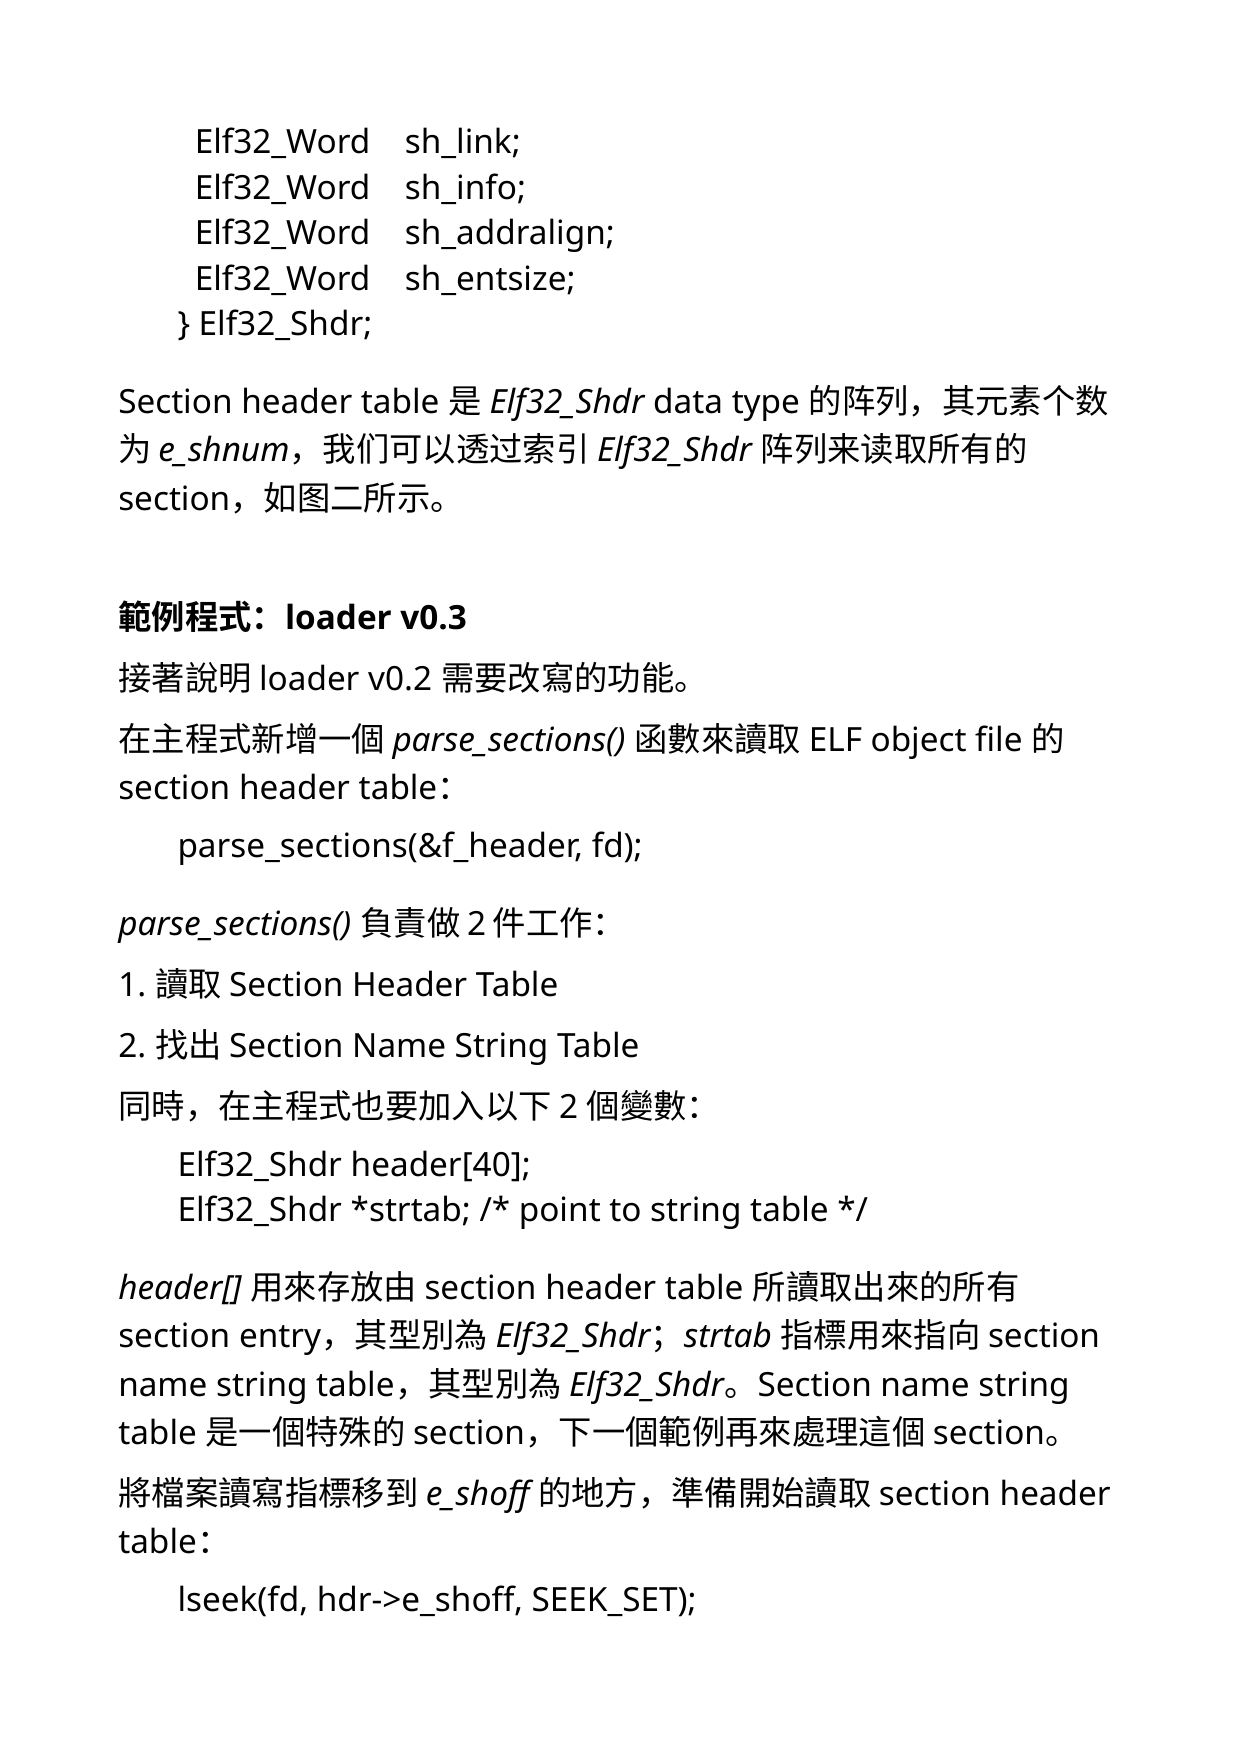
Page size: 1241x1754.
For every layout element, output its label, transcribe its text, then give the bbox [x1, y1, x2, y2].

text parse_sections(&f_header, fd); [177, 822, 1063, 867]
text 範例程式：loader v0.3 [118, 590, 1122, 639]
text } Elf32_Shdr; [177, 300, 1063, 345]
text Elf32_Word sh_link; [177, 118, 1063, 163]
text 接著說明 loader v0.2 需要改寫的功能。 [118, 651, 1122, 700]
text header[] 用來存放由 section header table 所讀取出來的所有 section entry，其型別為 Elf32_Shdr；strtab 指標用來指向 section name string table，其型別為 Elf32_Shdr。Section name string table 是一個特殊的 section，下一個範例再來處理這個 section。 [118, 1261, 1122, 1454]
text Elf32_Word sh_addralign; [177, 209, 1063, 254]
text 同時，在主程式也要加入以下 2 個變數： [118, 1079, 1122, 1128]
text 將檔案讀寫指標移到 e_shoff 的地方，準備開始讀取 section header table： [118, 1467, 1122, 1564]
text Elf32_Word sh_info; [177, 163, 1063, 209]
text 1. 讀取 Section Header Table [118, 957, 1122, 1006]
text Section header table 是 Elf32_Shdr data type 的阵列，其元素个数为e_shnum，我们可以透过索引 Elf32_Shdr 阵列来读取所有的 section，如图二所示。 [118, 375, 1122, 520]
text parse_sections() 負責做2件工作： [118, 897, 1122, 945]
text Elf32_Word sh_entsize; [177, 254, 1063, 300]
text 在主程式新增一個 parse_sections() 函數來讀取 ELF object file 的 section header table： [118, 712, 1122, 809]
text Elf32_Shdr header[40]; Elf32_Shdr *strtab; /* point to string table */ [177, 1140, 1063, 1231]
text lseek(fd, hdr->e_shoff, SEEK_SET); [177, 1576, 1063, 1622]
text 2. 找出 Section Name String Table [118, 1018, 1122, 1067]
